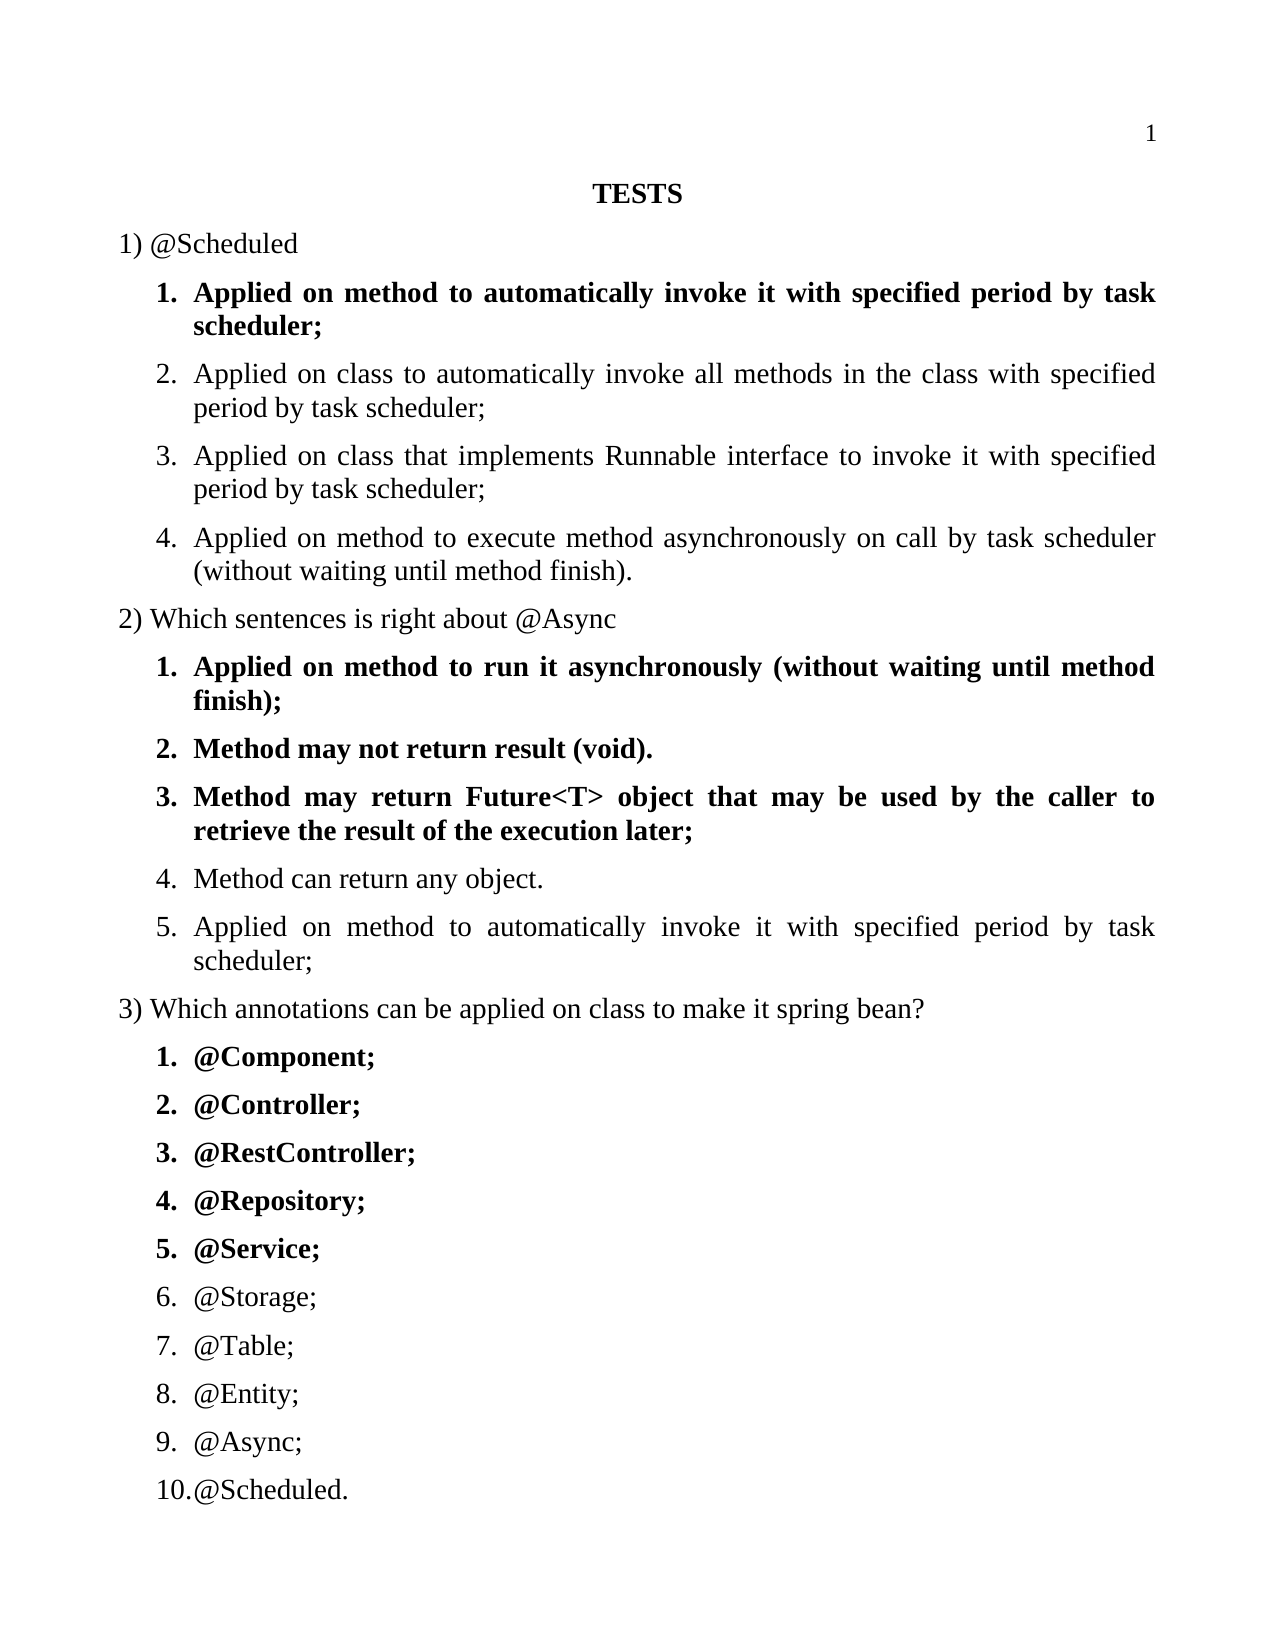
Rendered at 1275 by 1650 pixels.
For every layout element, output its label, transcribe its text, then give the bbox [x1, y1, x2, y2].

list Applied on class to automatically invoke all methods in the class with specified period by task scheduler; [156, 356, 1157, 423]
list Applied on method to automatically invoke it with specified period by task scheduler; [156, 275, 1157, 342]
list Method may not return result (void). [156, 731, 1157, 765]
list @Table; [156, 1328, 1157, 1361]
text 3) Which annotations can be applied on class to make it spring bean? [118, 991, 1157, 1024]
list @Async; [156, 1424, 1157, 1457]
list Applied on method to execute method asynchronously on call by task scheduler (without waiting until method finish). [156, 520, 1157, 587]
list @Component; [156, 1039, 1157, 1072]
list Applied on method to run it asynchronously (without waiting until method finish); [156, 649, 1157, 717]
list Method can return any object. [156, 861, 1157, 894]
list Method may return Future<T> object that may be used by the caller to retrieve the result of the execution later; [156, 779, 1157, 846]
list @Entity; [156, 1376, 1157, 1409]
list @Storage; [156, 1279, 1157, 1313]
list Applied on class that implements Runnable interface to invoke it with specified period by task scheduler; [156, 438, 1157, 505]
list @Controller; [156, 1087, 1157, 1121]
text 1) @Scheduled [118, 227, 1157, 260]
list @RestController; [156, 1135, 1157, 1169]
list Applied on method to automatically invoke it with specified period by task scheduler; [156, 909, 1157, 976]
list @Service; [156, 1231, 1157, 1265]
list @Repository; [156, 1183, 1157, 1217]
subtitle TESTS [118, 176, 1157, 210]
text 2) Which sentences is right about @Async [118, 601, 1157, 635]
list @Scheduled. [156, 1472, 1157, 1506]
